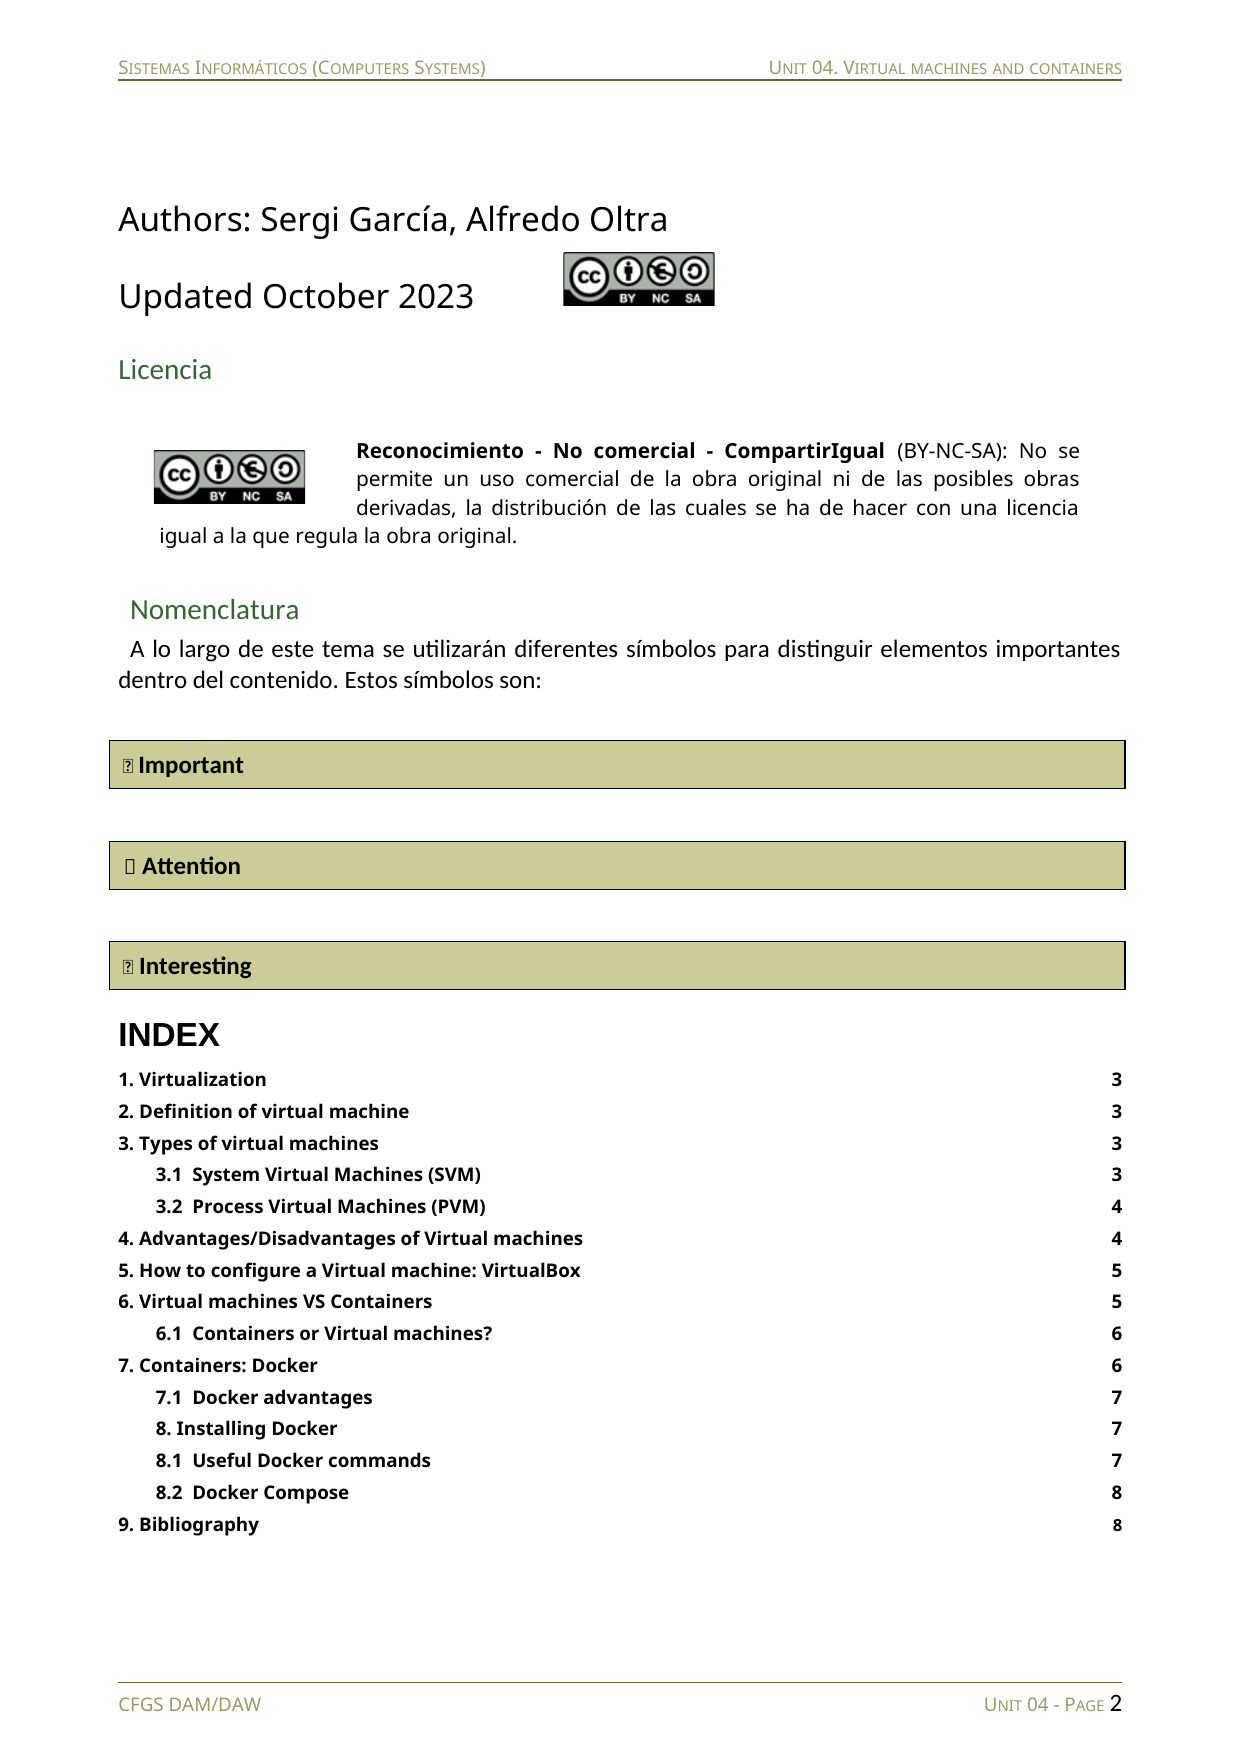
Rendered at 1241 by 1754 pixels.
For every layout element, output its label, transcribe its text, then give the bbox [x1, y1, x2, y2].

text 9. Bibliography 8 [118, 1511, 1122, 1537]
text 3. Types of virtual machines 3 [118, 1130, 1122, 1155]
text Reconocimiento - No comercial - CompartirIgual (BY-NC-SA): No se permite un uso comercial de la obra original ni de las posibles obras derivadas, la distribución de las cuales se ha de hacer con una licencia igual a la que regula la obra original. [159, 436, 1080, 550]
text 1. Virtualization 3 [118, 1066, 1122, 1092]
text 8. Installing Docker 7 [156, 1416, 1122, 1441]
text 7.1 Docker advantages 7 [156, 1384, 1122, 1409]
text Nomenclatura [118, 591, 1122, 627]
text 💬 Interesting [110, 942, 1124, 989]
text 8.2 Docker Compose 8 [156, 1479, 1122, 1505]
text Authors: Sergi García, Alfredo Oltra [118, 196, 1122, 241]
text 3.1 System Virtual Machines (SVM) 3 [156, 1162, 1122, 1187]
text 7. Containers: Docker 6 [118, 1352, 1122, 1378]
text 6. Virtual machines VS Containers 5 [118, 1289, 1122, 1314]
text Updated October 2023 [118, 273, 1122, 319]
picture [563, 252, 715, 306]
text 2. Definition of virtual machine 3 [118, 1098, 1122, 1123]
text 5. How to configure a Virtual machine: VirtualBox 5 [118, 1257, 1122, 1282]
text 3.2 Process Virtual Machines (PVM) 4 [156, 1193, 1122, 1219]
text Licencia [118, 351, 1122, 386]
text A lo largo de este tema se utilizarán diferentes símbolos para distinguir elementos importantes dentro del contenido. Estos símbolos son: [118, 633, 1122, 694]
text 📖 Important [110, 741, 1124, 788]
text 8.1 Useful Docker commands 7 [156, 1447, 1122, 1473]
text 4. Advantages/Disadvantages of Virtual machines 4 [118, 1225, 1122, 1251]
text ❕ Attention [110, 842, 1124, 889]
text 6.1 Containers or Virtual machines? 6 [156, 1320, 1122, 1346]
picture [153, 450, 306, 504]
text INDEX [118, 1015, 1122, 1054]
